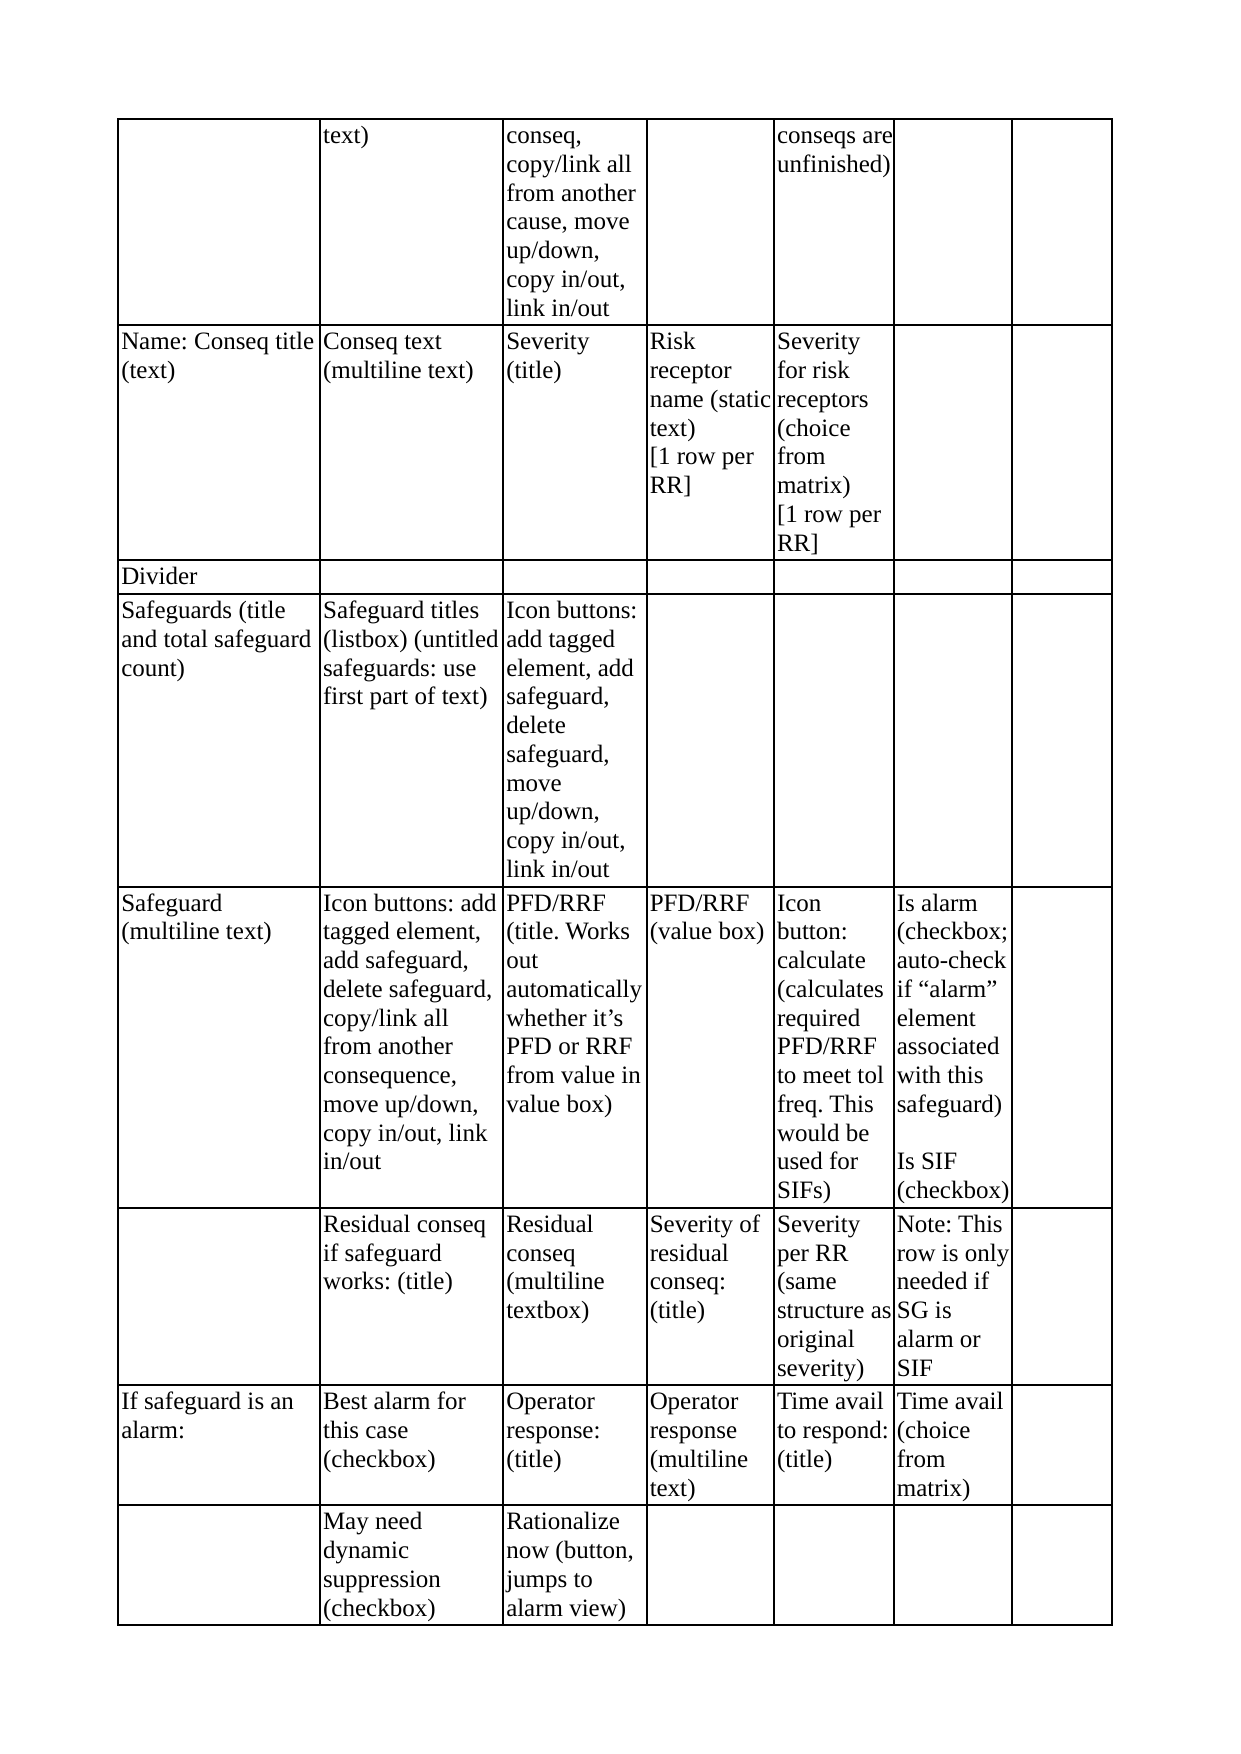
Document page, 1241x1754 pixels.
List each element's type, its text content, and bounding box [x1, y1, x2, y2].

table_cell [648, 1506, 773, 1624]
table_cell Safeguards (title and total safeguard count) [119, 595, 319, 886]
table_cell Icon button: calculate (calculates required PFD/RRF to meet tol freq. This would be used for SIFs) [775, 888, 893, 1207]
table_cell [1013, 1506, 1111, 1624]
table_cell Residual conseq if safeguard works: (title) [321, 1209, 502, 1384]
table_cell [895, 120, 1011, 324]
table_cell [648, 120, 773, 324]
table_cell [119, 120, 319, 324]
table_cell [1013, 120, 1111, 324]
table_cell PFD/RRF (title. Works out automatically whether it’s PFD or RRF from value in value box) [504, 888, 646, 1207]
table_cell [895, 1506, 1011, 1624]
table_cell [775, 561, 893, 593]
table_cell [775, 1506, 893, 1624]
table_cell [895, 561, 1011, 593]
table_cell Icon buttons: add tagged element, add safeguard, delete safeguard, move up/down, copy in/out, link in/out [504, 595, 646, 886]
table_cell [119, 1209, 319, 1384]
table_cell Is alarm (checkbox; auto-check if “alarm” element associated with this safeguard) Is SIF (checkbox) [895, 888, 1011, 1207]
table_cell [504, 561, 646, 593]
table_cell Severity (title) [504, 326, 646, 559]
table_cell Operator response (multiline text) [648, 1386, 773, 1504]
table_cell Time avail to respond: (title) [775, 1386, 893, 1504]
table_cell [895, 326, 1011, 559]
table_cell [648, 595, 773, 886]
table_cell Name: Conseq title (text) [119, 326, 319, 559]
table_cell If safeguard is an alarm: [119, 1386, 319, 1504]
table_cell Icon buttons: add tagged element, add safeguard, delete safeguard, copy/link all from another consequence, move up/down, copy in/out, link in/out [321, 888, 502, 1207]
table_cell [1013, 888, 1111, 1207]
table_cell [775, 595, 893, 886]
table_cell May need dynamic suppression (checkbox) [321, 1506, 502, 1624]
table_cell [648, 561, 773, 593]
table_cell [895, 595, 1011, 886]
table_cell Conseq text (multiline text) [321, 326, 502, 559]
table_cell conseq, copy/link all from another cause, move up/down, copy in/out, link in/out [504, 120, 646, 324]
table_cell [1013, 1209, 1111, 1384]
table_cell [1013, 1386, 1111, 1504]
table_cell Note: This row is only needed if SG is alarm or SIF [895, 1209, 1011, 1384]
table_cell Rationalize now (button, jumps to alarm view) [504, 1506, 646, 1624]
table_cell [119, 1506, 319, 1624]
table_cell Severity per RR (same structure as original severity) [775, 1209, 893, 1384]
table_cell Safeguard (multiline text) [119, 888, 319, 1207]
table_cell Severity for risk receptors (choice from matrix) [1 row per RR] [775, 326, 893, 559]
table_cell Best alarm for this case (checkbox) [321, 1386, 502, 1504]
table_cell [1013, 595, 1111, 886]
table_cell Severity of residual conseq: (title) [648, 1209, 773, 1384]
table_cell [321, 561, 502, 593]
table_cell conseqs are unfinished) [775, 120, 893, 324]
table_cell Risk receptor name (static text) [1 row per RR] [648, 326, 773, 559]
table_cell [1013, 326, 1111, 559]
table_cell Residual conseq (multiline textbox) [504, 1209, 646, 1384]
table_cell Divider [119, 561, 319, 593]
table_cell Safeguard titles (listbox) (untitled safeguards: use first part of text) [321, 595, 502, 886]
table_cell Time avail (choice from matrix) [895, 1386, 1011, 1504]
table_cell Operator response: (title) [504, 1386, 646, 1504]
table_cell PFD/RRF (value box) [648, 888, 773, 1207]
table_cell [1013, 561, 1111, 593]
table_cell text) [321, 120, 502, 324]
